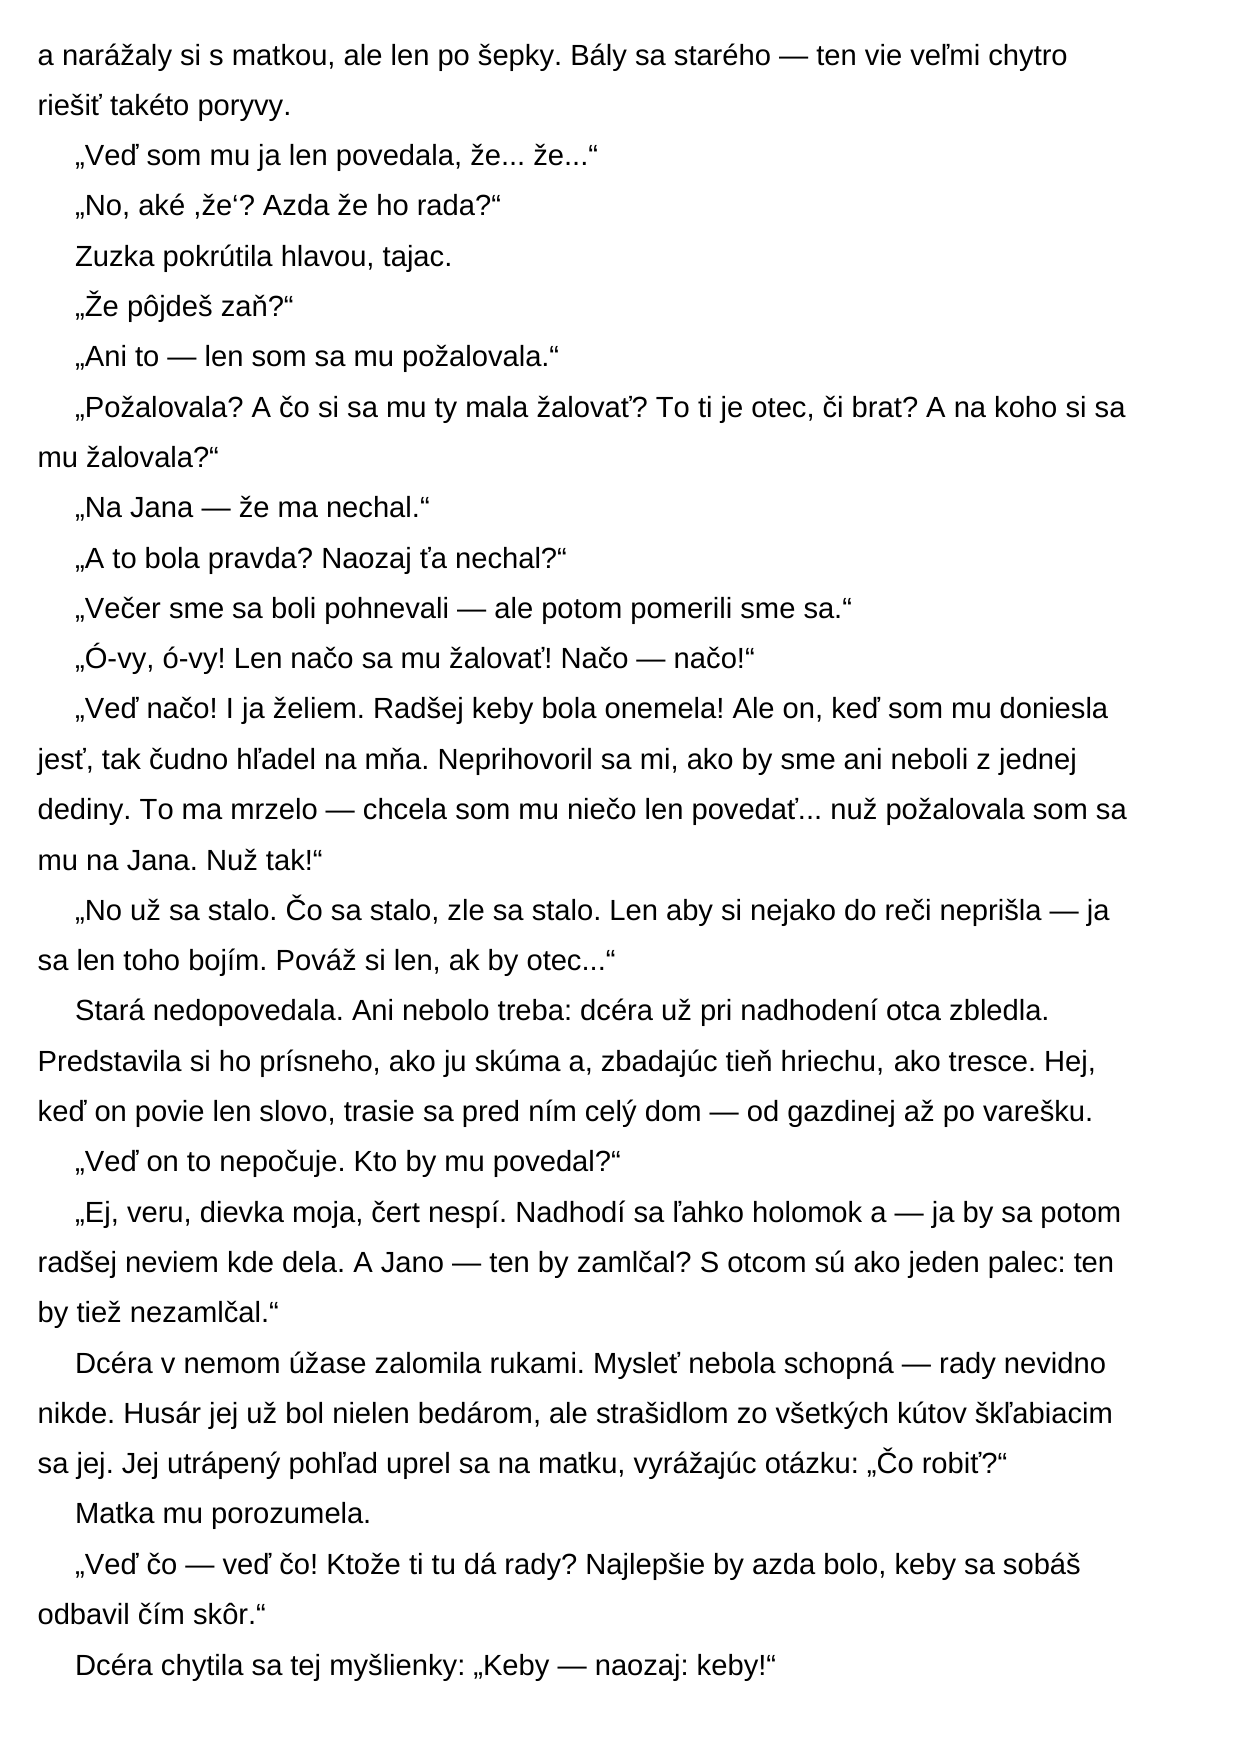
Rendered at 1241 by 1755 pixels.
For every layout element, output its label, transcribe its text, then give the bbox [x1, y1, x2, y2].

text „Veď čo — veď čo! Ktože ti tu dá rady? Najlepšie by azda bolo, keby sa sobáš odbavil čím skôr.“ [37, 1547, 1130, 1631]
text „No už sa stalo. Čo sa stalo, zle sa stalo. Len aby si nejako do reči neprišla — ja sa len toho bojím. Pováž si len, ak by otec...“ [37, 893, 1130, 977]
text „Ó-vy, ó-vy! Len načo sa mu žalovať! Načo — načo!“ [37, 641, 1130, 675]
text „No, aké ,že‘? Azda že ho rada?“ [37, 188, 1130, 222]
text a narážaly si s matkou, ale len po šepky. Bály sa starého — ten vie veľmi chytro riešiť takéto poryvy. [37, 37, 1130, 121]
text „Na Jana — že ma nechal.“ [37, 490, 1130, 524]
text Dcéra chytila sa tej myšlienky: „Keby — naozaj: keby!“ [37, 1647, 1130, 1681]
text Zuzka pokrútila hlavou, tajac. [37, 239, 1130, 272]
text „Veď som mu ja len povedala, že... že...“ [37, 138, 1130, 172]
text „Že pôjdeš zaň?“ [37, 289, 1130, 323]
text Stará nedopovedala. Ani nebolo treba: dcéra už pri nadhodení otca zbledla. Predstavila si ho prísneho, ako ju skúma a, zbadajúc tieň hriechu, ako tresce. Hej, keď on povie len slovo, trasie sa pred ním celý dom — od gazdinej až po varešku. [37, 993, 1130, 1128]
text Matka mu porozumela. [37, 1497, 1130, 1530]
text „Veď on to nepočuje. Kto by mu povedal?“ [37, 1144, 1130, 1178]
text „Ej, veru, dievka moja, čert nespí. Nadhodí sa ľahko holomok a — ja by sa potom radšej neviem kde dela. A Jano — ten by zamlčal? S otcom sú ako jeden palec: ten by tiež nezamlčal.“ [37, 1195, 1130, 1329]
text „A to bola pravda? Naozaj ťa nechal?“ [37, 541, 1130, 574]
text „Večer sme sa boli pohnevali — ale potom pomerili sme sa.“ [37, 591, 1130, 624]
text „Ani to — len som sa mu požalovala.“ [37, 339, 1130, 373]
text „Veď načo! I ja želiem. Radšej keby bola onemela! Ale on, keď som mu doniesla jesť, tak čudno hľadel na mňa. Neprihovoril sa mi, ako by sme ani neboli z jednej dediny. To ma mrzelo — chcela som mu niečo len povedať... nuž požalovala som sa mu na Jana. Nuž tak!“ [37, 692, 1130, 876]
text Dcéra v nemom úžase zalomila rukami. Mysleť nebola schopná — rady nevidno nikde. Husár jej už bol nielen bedárom, ale strašidlom zo všetkých kútov škľabiacim sa jej. Jej utrápený pohľad uprel sa na matku, vyrážajúc otázku: „Čo robiť?“ [37, 1346, 1130, 1480]
text „Požalovala? A čo si sa mu ty mala žalovať? To ti je otec, či brat? A na koho si sa mu žalovala?“ [37, 390, 1130, 473]
